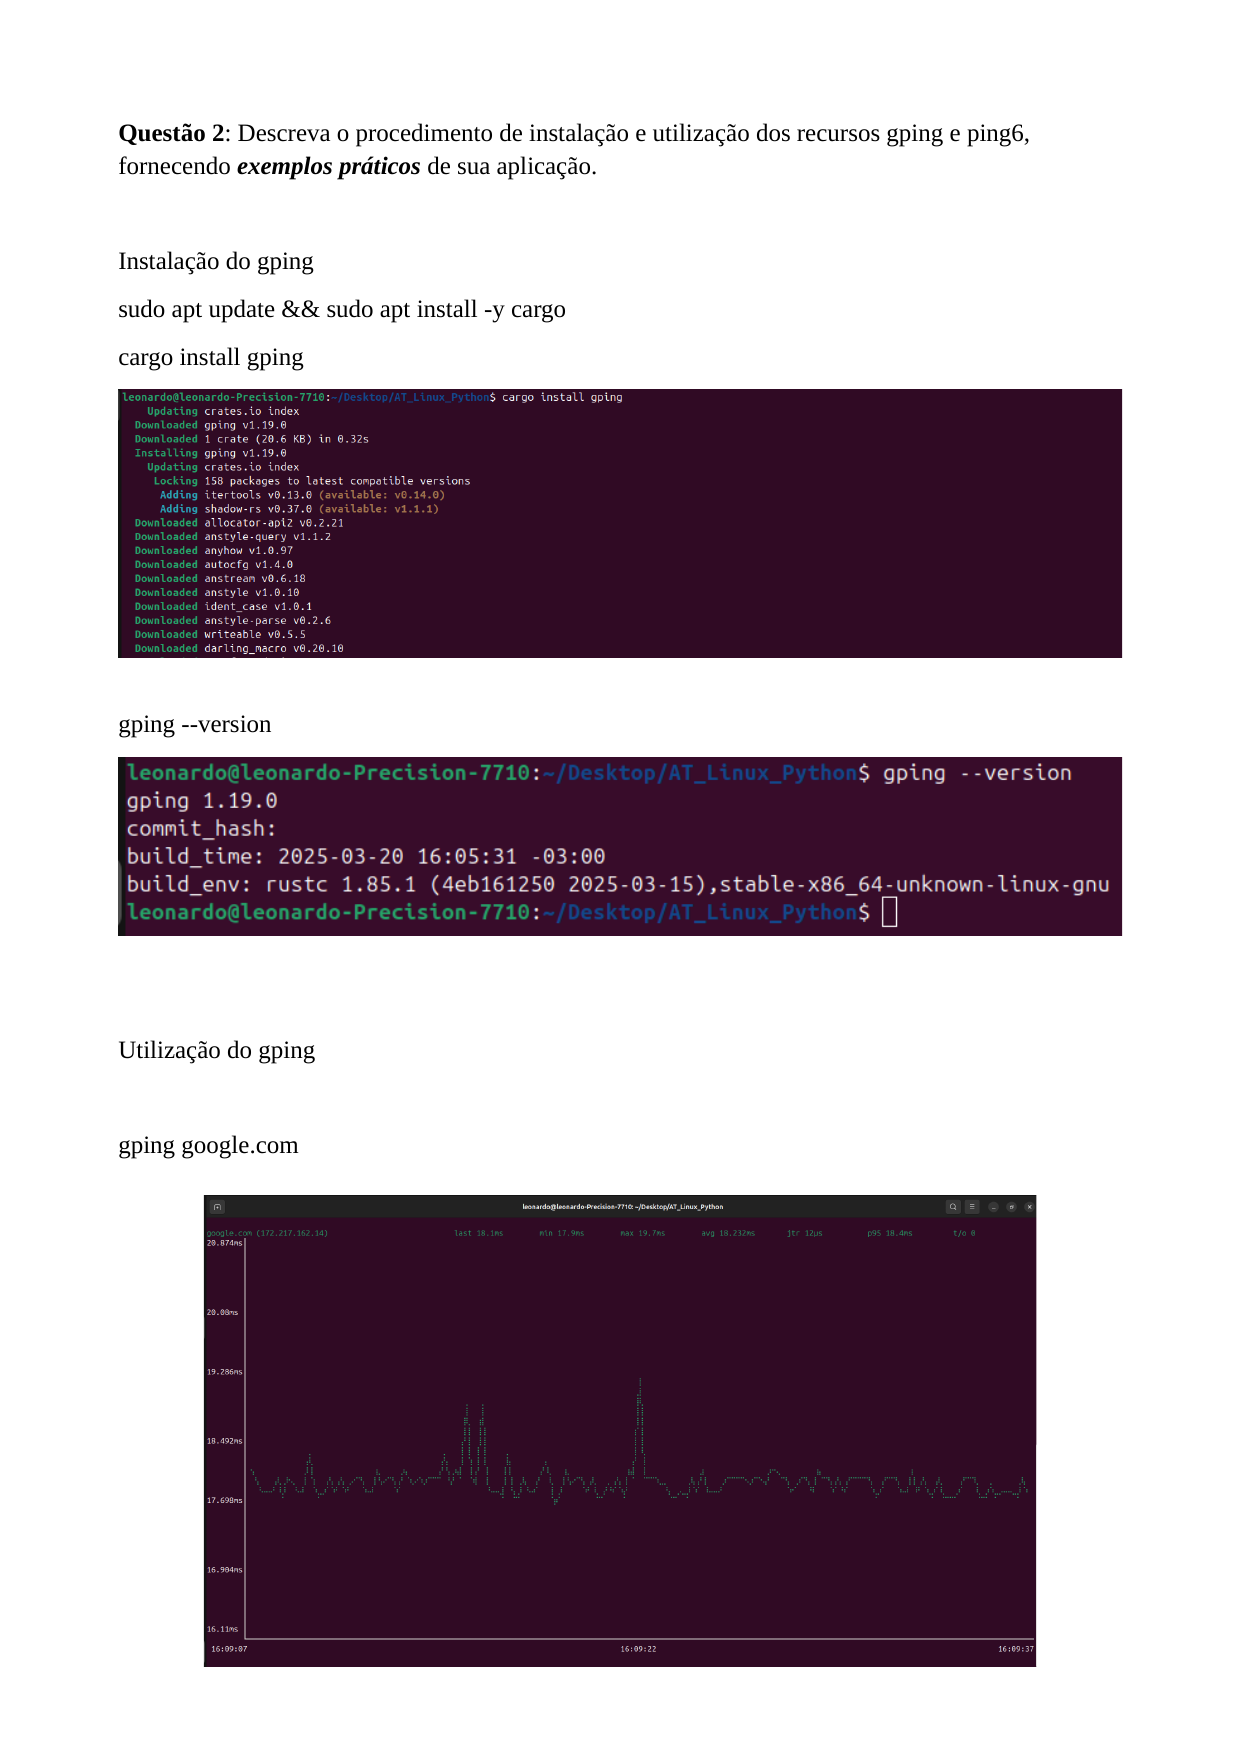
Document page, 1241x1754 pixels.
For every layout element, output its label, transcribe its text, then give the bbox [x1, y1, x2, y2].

text gping --version [118, 709, 1122, 738]
picture [118, 757, 1123, 936]
picture [118, 389, 1123, 658]
picture [203, 1195, 1037, 1667]
text sudo apt update && sudo apt install -y cargo [118, 294, 1122, 323]
text Questão 2: Descreva o procedimento de instalação e utilização dos recursos gping e ping6, fornecendo exemplos práticos de sua aplicação. [118, 118, 1122, 180]
text Instalação do gping [118, 246, 1122, 275]
text cargo install gping [118, 342, 1122, 370]
text Utilização do gping [118, 1035, 1122, 1064]
text gping google.com [118, 1131, 1122, 1159]
